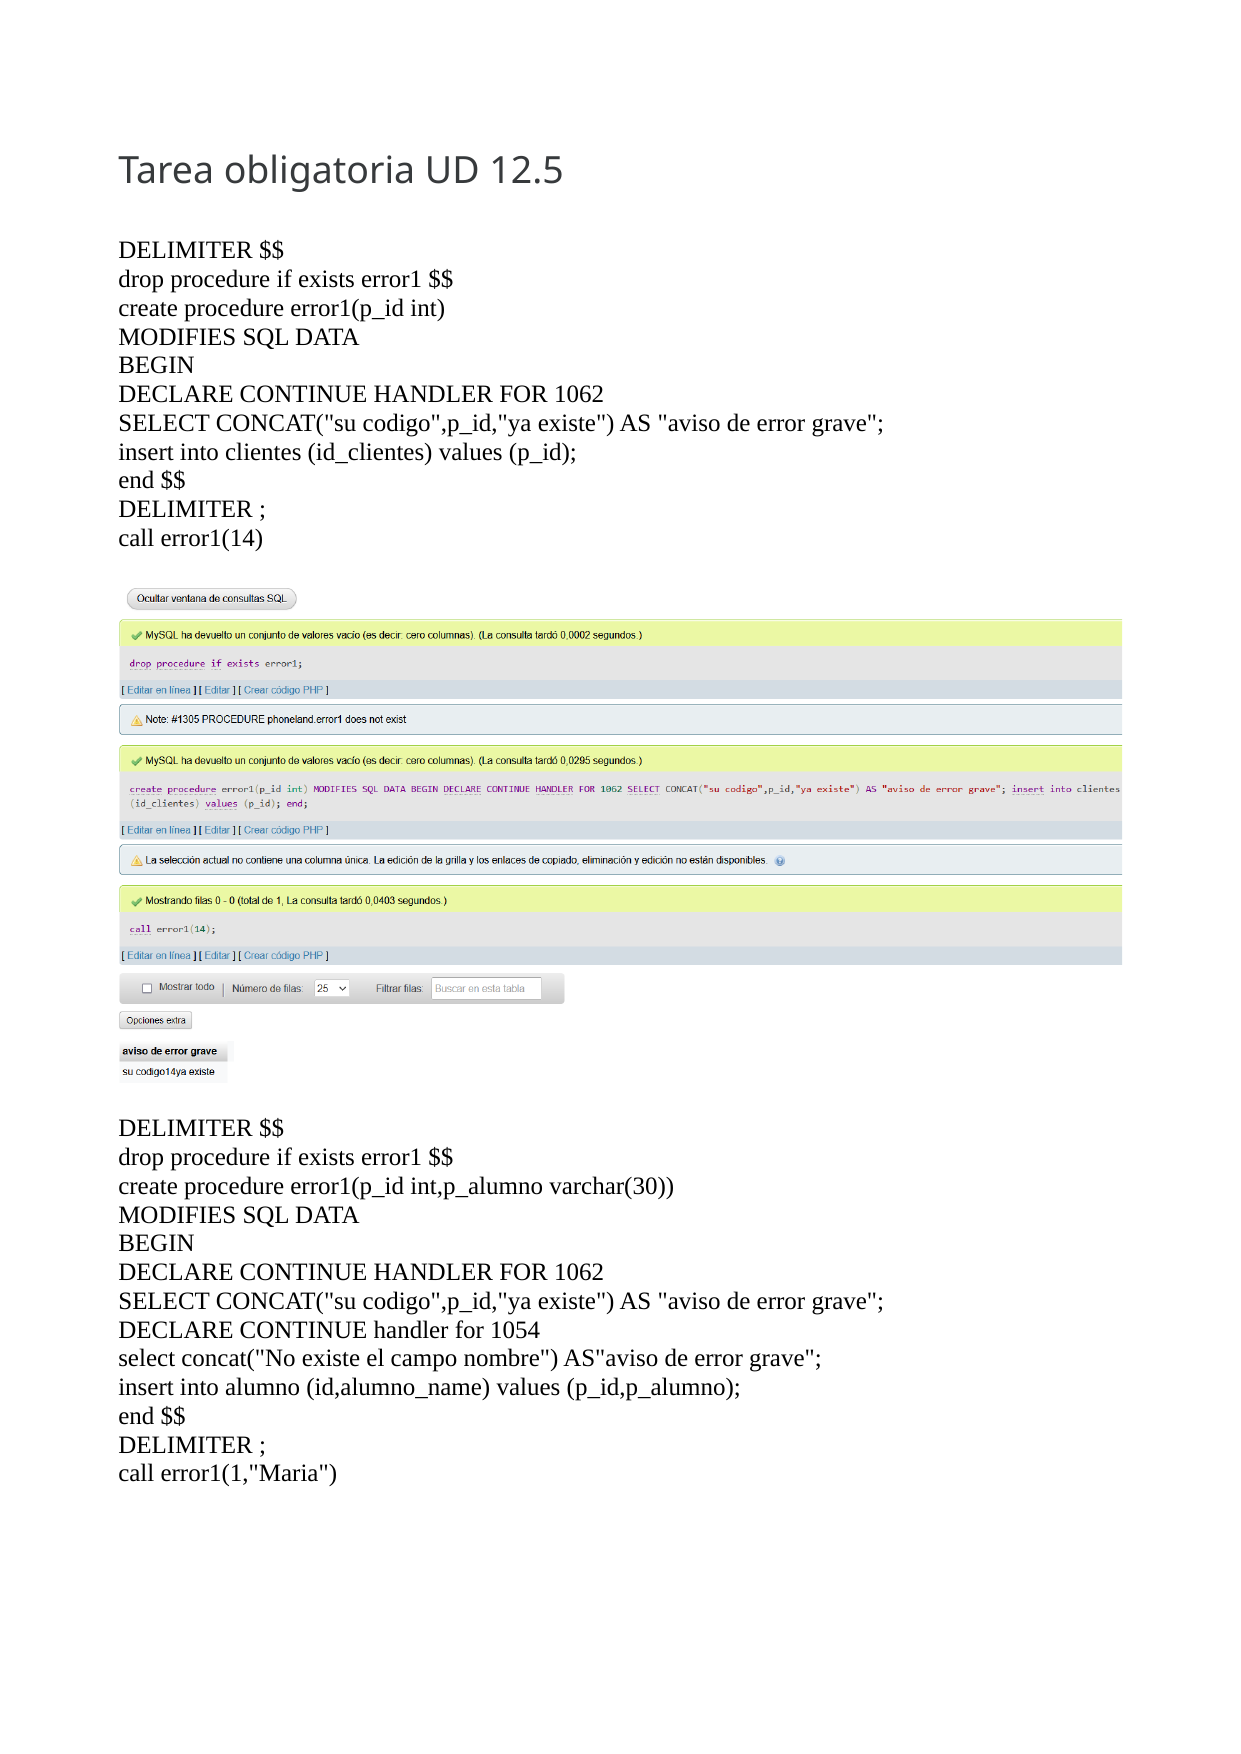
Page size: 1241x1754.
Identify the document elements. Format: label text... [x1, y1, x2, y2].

text BEGIN [118, 350, 1122, 379]
text DECLARE CONTINUE HANDLER FOR 1062 [118, 1257, 1122, 1286]
text MODIFIES SQL DATA [118, 322, 1122, 350]
text DELIMITER $$ [118, 235, 1122, 264]
text drop procedure if exists error1 $$ [118, 264, 1122, 293]
text SELECT CONCAT("su codigo",p_id,"ya existe") AS "aviso de error grave"; [118, 408, 1122, 437]
text call error1(1,"Maria") [118, 1458, 1122, 1487]
text DELIMITER $$ [118, 1113, 1122, 1142]
text create procedure error1(p_id int,p_alumno varchar(30)) [118, 1171, 1122, 1200]
text DELIMITER ; [118, 1430, 1122, 1458]
text DECLARE CONTINUE handler for 1054 [118, 1315, 1122, 1343]
text drop procedure if exists error1 $$ [118, 1142, 1122, 1171]
text DECLARE CONTINUE HANDLER FOR 1062 [118, 379, 1122, 408]
text call error1(14) [118, 523, 1122, 552]
text insert into alumno (id,alumno_name) values (p_id,p_alumno); [118, 1372, 1122, 1401]
text insert into clientes (id_clientes) values (p_id); [118, 437, 1122, 465]
subtitle Tarea obligatoria UD 12.5 [118, 143, 1122, 194]
text end $$ [118, 465, 1122, 494]
text BEGIN [118, 1228, 1122, 1257]
text MODIFIES SQL DATA [118, 1200, 1122, 1228]
text create procedure error1(p_id int) [118, 293, 1122, 322]
picture [118, 580, 1123, 1085]
text select concat("No existe el campo nombre") AS"aviso de error grave"; [118, 1343, 1122, 1372]
text SELECT CONCAT("su codigo",p_id,"ya existe") AS "aviso de error grave"; [118, 1286, 1122, 1315]
text end $$ [118, 1401, 1122, 1430]
text DELIMITER ; [118, 494, 1122, 523]
